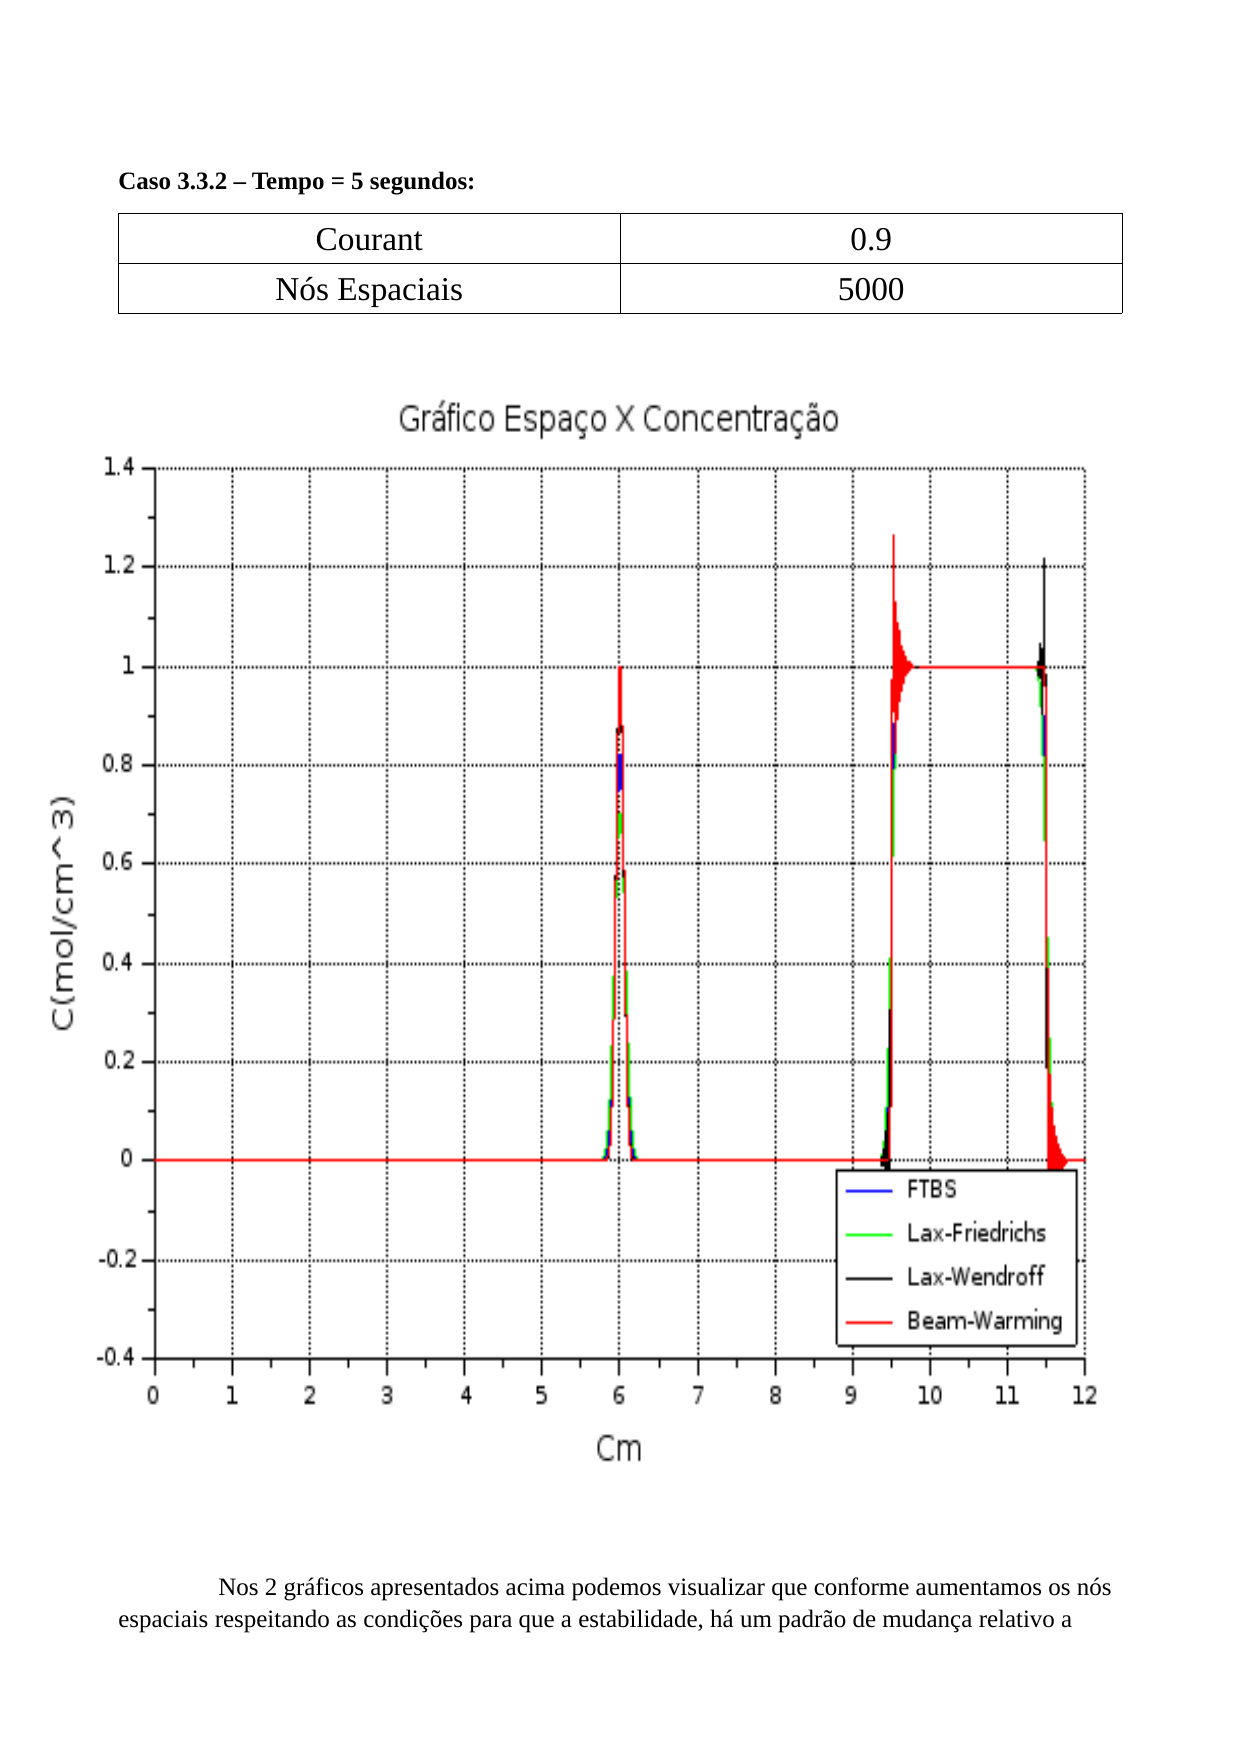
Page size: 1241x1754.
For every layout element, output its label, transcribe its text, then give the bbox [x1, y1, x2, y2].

table_cell 5000 [621, 264, 1122, 313]
table_header 0.9 [621, 214, 1122, 263]
text Nos 2 gráficos apresentados acima podemos visualizar que conforme aumentamos os nós espaciais respeitando as condições para que a estabilidade, há um padrão de mudança relativo a [118, 1572, 1122, 1633]
picture [0, 321, 1241, 1508]
table_header Courant [119, 214, 620, 263]
text Caso 3.3.2 – Tempo = 5 segundos: [118, 166, 1122, 194]
table_cell Nós Espaciais [119, 264, 620, 313]
